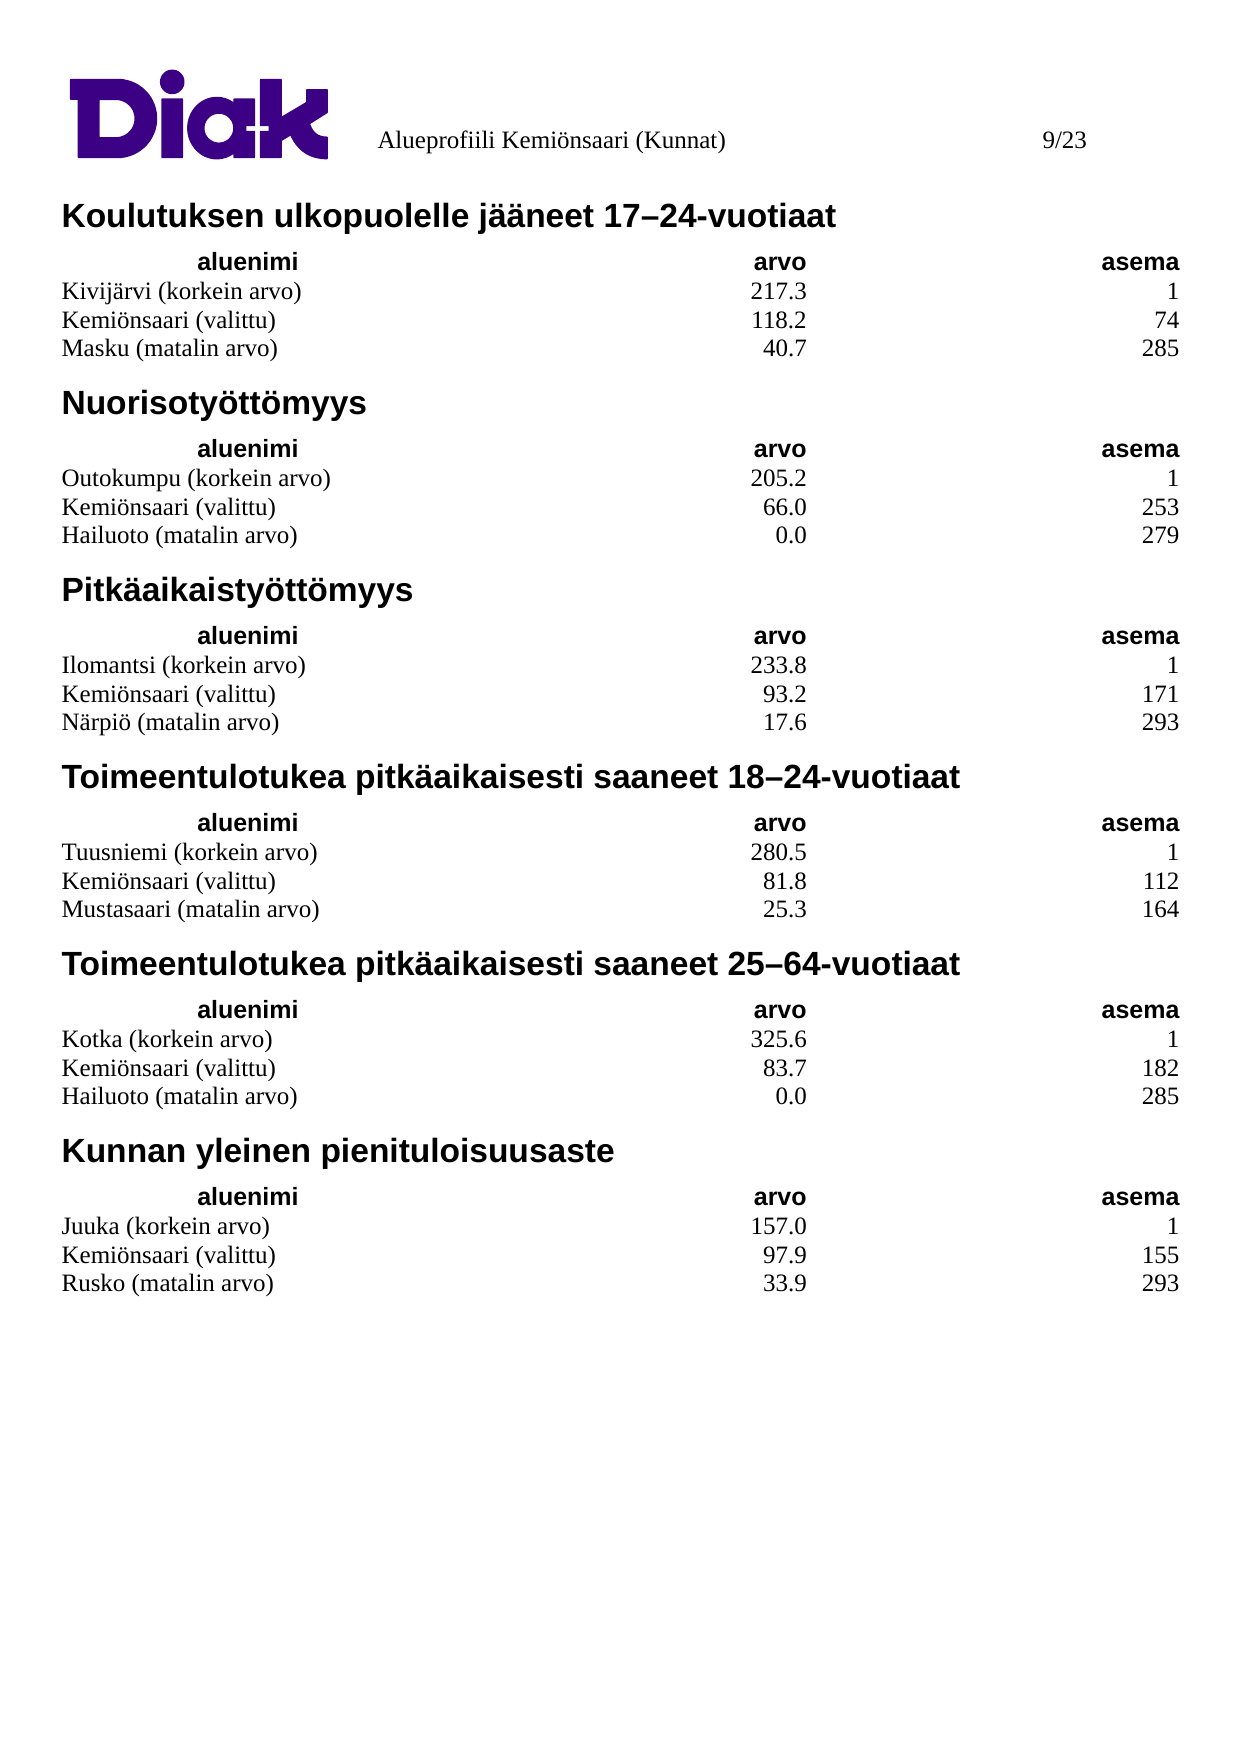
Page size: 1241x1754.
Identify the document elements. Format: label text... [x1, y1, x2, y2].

table_cell 17.6 [434, 708, 806, 736]
table_header arvo [434, 995, 806, 1024]
table_cell 293 [806, 1269, 1179, 1297]
table_cell Kemiönsaari (valittu) [61, 305, 434, 333]
table_cell 280.5 [434, 837, 806, 866]
table_cell 171 [806, 679, 1179, 707]
subtitle Pitkäaikaistyöttömyys [61, 570, 1179, 609]
table_header aluenimi [61, 808, 434, 837]
table_header asema [806, 247, 1179, 276]
subtitle Toimeentulotukea pitkäaikaisesti saaneet 18–24-vuotiaat [61, 757, 1179, 796]
table_cell 0.0 [434, 521, 806, 549]
table_cell 164 [806, 895, 1179, 923]
table_cell 66.0 [434, 492, 806, 521]
table_header asema [806, 1182, 1179, 1211]
table_cell 205.2 [434, 463, 806, 492]
table_cell 83.7 [434, 1053, 806, 1081]
table_header asema [806, 621, 1179, 650]
table_cell 217.3 [434, 276, 806, 305]
table_cell 182 [806, 1053, 1179, 1081]
table_cell Rusko (matalin arvo) [61, 1269, 434, 1297]
table_cell 74 [806, 305, 1179, 333]
table_header aluenimi [61, 1182, 434, 1211]
subtitle Kunnan yleinen pienituloisuusaste [61, 1131, 1179, 1170]
subtitle Koulutuksen ulkopuolelle jääneet 17–24-vuotiaat [61, 196, 1179, 235]
table_cell 1 [806, 837, 1179, 866]
table_header asema [806, 808, 1179, 837]
table_header arvo [434, 434, 806, 463]
table_cell 279 [806, 521, 1179, 549]
table_cell 1 [806, 650, 1179, 679]
table_header arvo [434, 808, 806, 837]
table_cell 325.6 [434, 1024, 806, 1053]
table_cell 157.0 [434, 1211, 806, 1240]
table_cell 97.9 [434, 1240, 806, 1268]
table_header arvo [434, 247, 806, 276]
table_cell Kivijärvi (korkein arvo) [61, 276, 434, 305]
table_header aluenimi [61, 621, 434, 650]
table_cell Kemiönsaari (valittu) [61, 679, 434, 707]
subtitle Toimeentulotukea pitkäaikaisesti saaneet 25–64-vuotiaat [61, 944, 1179, 983]
table_cell 1 [806, 276, 1179, 305]
table_header asema [806, 995, 1179, 1024]
table_cell 253 [806, 492, 1179, 521]
table_cell 40.7 [434, 334, 806, 362]
table_cell 285 [806, 1081, 1179, 1110]
table_cell 1 [806, 1024, 1179, 1053]
table_cell 81.8 [434, 866, 806, 894]
table_cell Kemiönsaari (valittu) [61, 1240, 434, 1268]
table_cell 155 [806, 1240, 1179, 1268]
table_cell Ilomantsi (korkein arvo) [61, 650, 434, 679]
table_cell 1 [806, 1211, 1179, 1240]
table_cell 25.3 [434, 895, 806, 923]
table_cell 118.2 [434, 305, 806, 333]
table_cell 33.9 [434, 1269, 806, 1297]
table_cell Närpiö (matalin arvo) [61, 708, 434, 736]
table_cell Hailuoto (matalin arvo) [61, 521, 434, 549]
table_cell Kemiönsaari (valittu) [61, 492, 434, 521]
table_cell Kemiönsaari (valittu) [61, 866, 434, 894]
table_header arvo [434, 1182, 806, 1211]
table_header arvo [434, 621, 806, 650]
table_cell 293 [806, 708, 1179, 736]
table_cell Kotka (korkein arvo) [61, 1024, 434, 1053]
table_cell Juuka (korkein arvo) [61, 1211, 434, 1240]
table_header aluenimi [61, 434, 434, 463]
table_cell Kemiönsaari (valittu) [61, 1053, 434, 1081]
table_cell 285 [806, 334, 1179, 362]
table_cell Tuusniemi (korkein arvo) [61, 837, 434, 866]
table_cell Outokumpu (korkein arvo) [61, 463, 434, 492]
table_header asema [806, 434, 1179, 463]
table_header aluenimi [61, 247, 434, 276]
table_cell 233.8 [434, 650, 806, 679]
table_cell 112 [806, 866, 1179, 894]
table_cell Mustasaari (matalin arvo) [61, 895, 434, 923]
table_cell 0.0 [434, 1081, 806, 1110]
table_cell Hailuoto (matalin arvo) [61, 1081, 434, 1110]
table_header aluenimi [61, 995, 434, 1024]
table_cell 93.2 [434, 679, 806, 707]
table_cell Masku (matalin arvo) [61, 334, 434, 362]
subtitle Nuorisotyöttömyys [61, 383, 1179, 422]
table_cell 1 [806, 463, 1179, 492]
